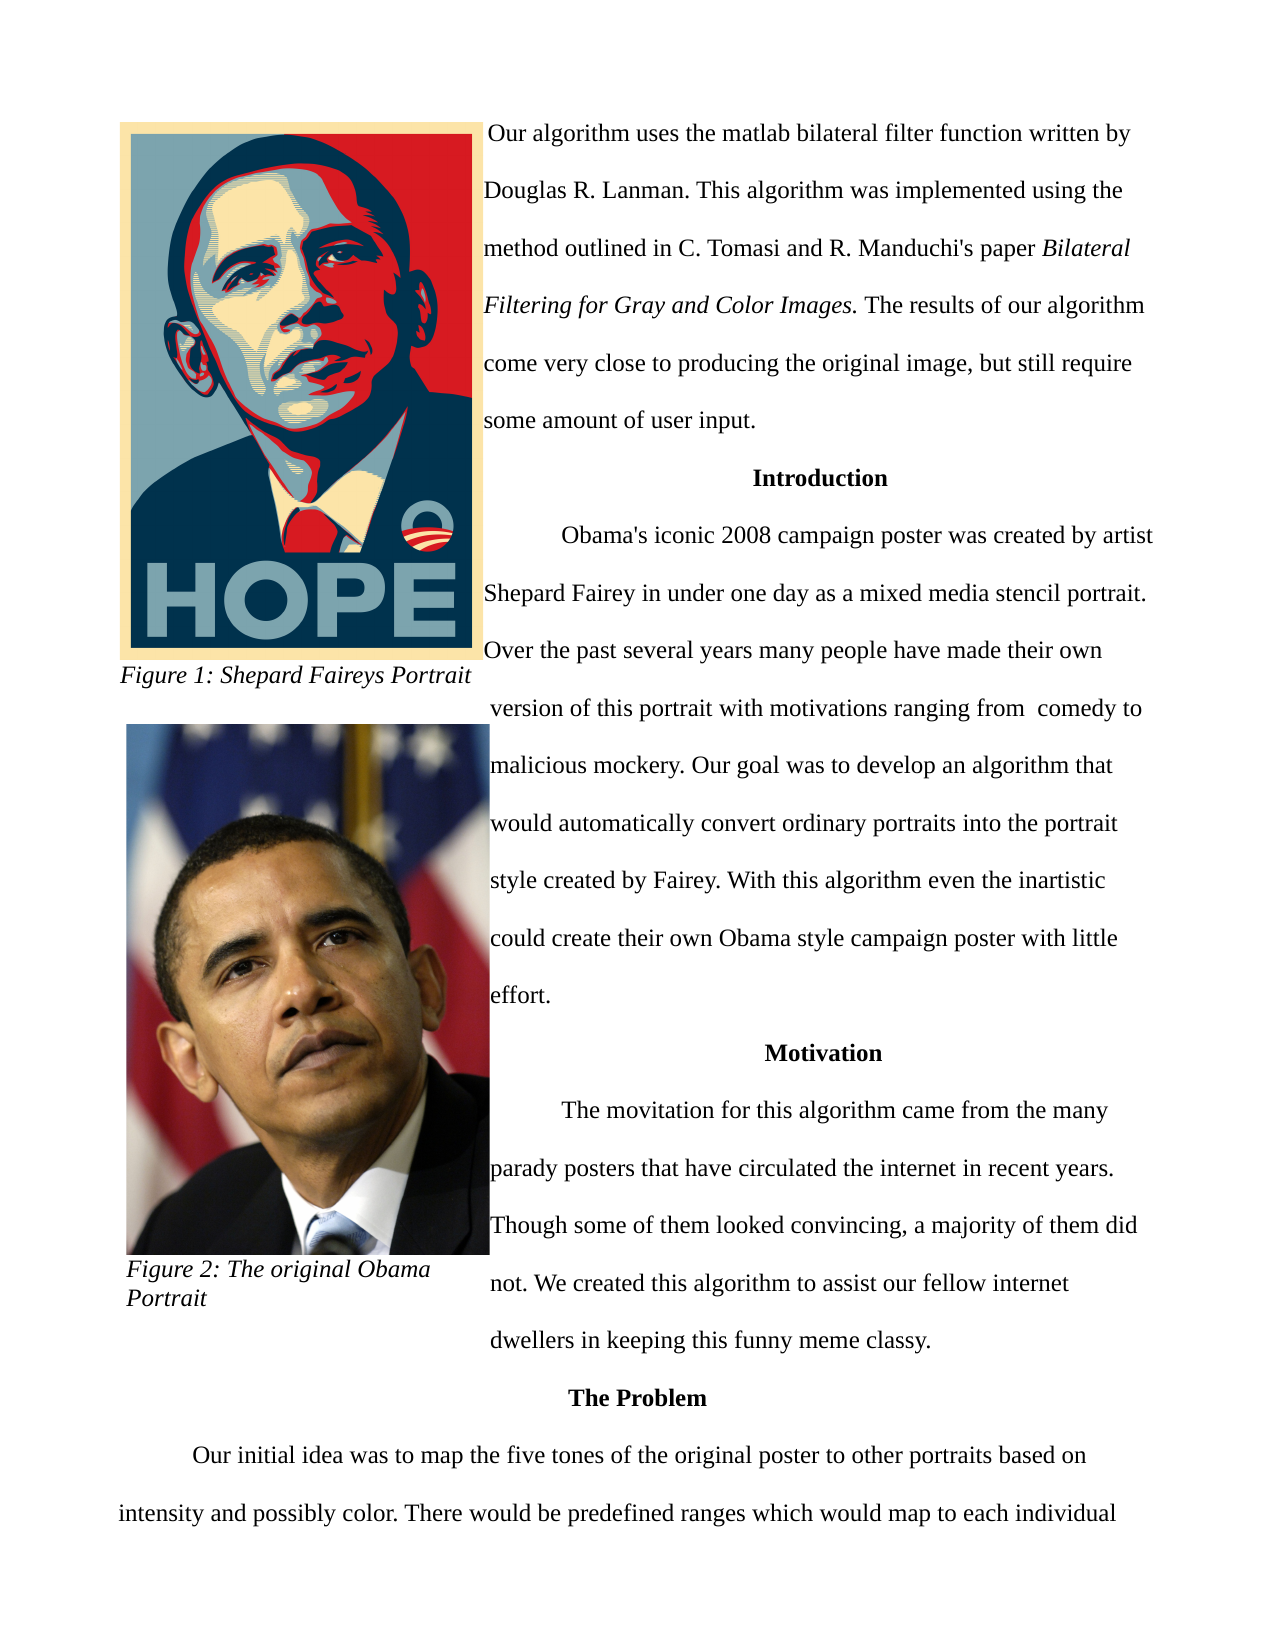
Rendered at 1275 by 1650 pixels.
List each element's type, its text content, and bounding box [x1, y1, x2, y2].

text [118, 1038, 126, 1067]
text Figure 2: The original Obama Portrait [126, 1255, 490, 1312]
text Our initial idea was to map the five tones of the original poster to other portraits based on intensity and possibly color. There would be predefined ranges which would map to each individual [118, 1441, 1157, 1527]
text Our algorithm uses the matlab bilateral filter function written by Douglas R. Lanman. This algorithm was implemented using the method outlined in C. Tomasi and R. Manduchi's paper Bilateral Filtering for Gray and Color Images. The results of our algorithm come very close to producing the original image, but still require some amount of user input. [118, 118, 1157, 434]
picture [119, 122, 484, 660]
text Figure 1: Shepard Faireys Portrait [120, 660, 483, 689]
text Motivation [490, 1038, 1157, 1067]
text Obama's iconic 2008 campaign poster was created by artist Shepard Fairey in under one day as a mixed media stencil portrait. Over the past several years many people have made their own version of this portrait with motivations ranging from comedy to malicious mockery. Our goal was to develop an algorithm that would automatically convert ordinary portraits into the portrait style created by Fairey. With this algorithm even the inartistic could create their own Obama style campaign poster with little effort. [118, 521, 1157, 1009]
text The movitation for this algorithm came from the many parady posters that have circulated the internet in recent years. Though some of them looked convincing, a majority of them did not. We created this algorithm to assist our fellow internet dwellers in keeping this funny meme classy. [118, 1096, 1157, 1354]
picture [126, 724, 490, 1255]
text Introduction [484, 463, 1157, 492]
text The Problem [118, 1383, 1157, 1412]
